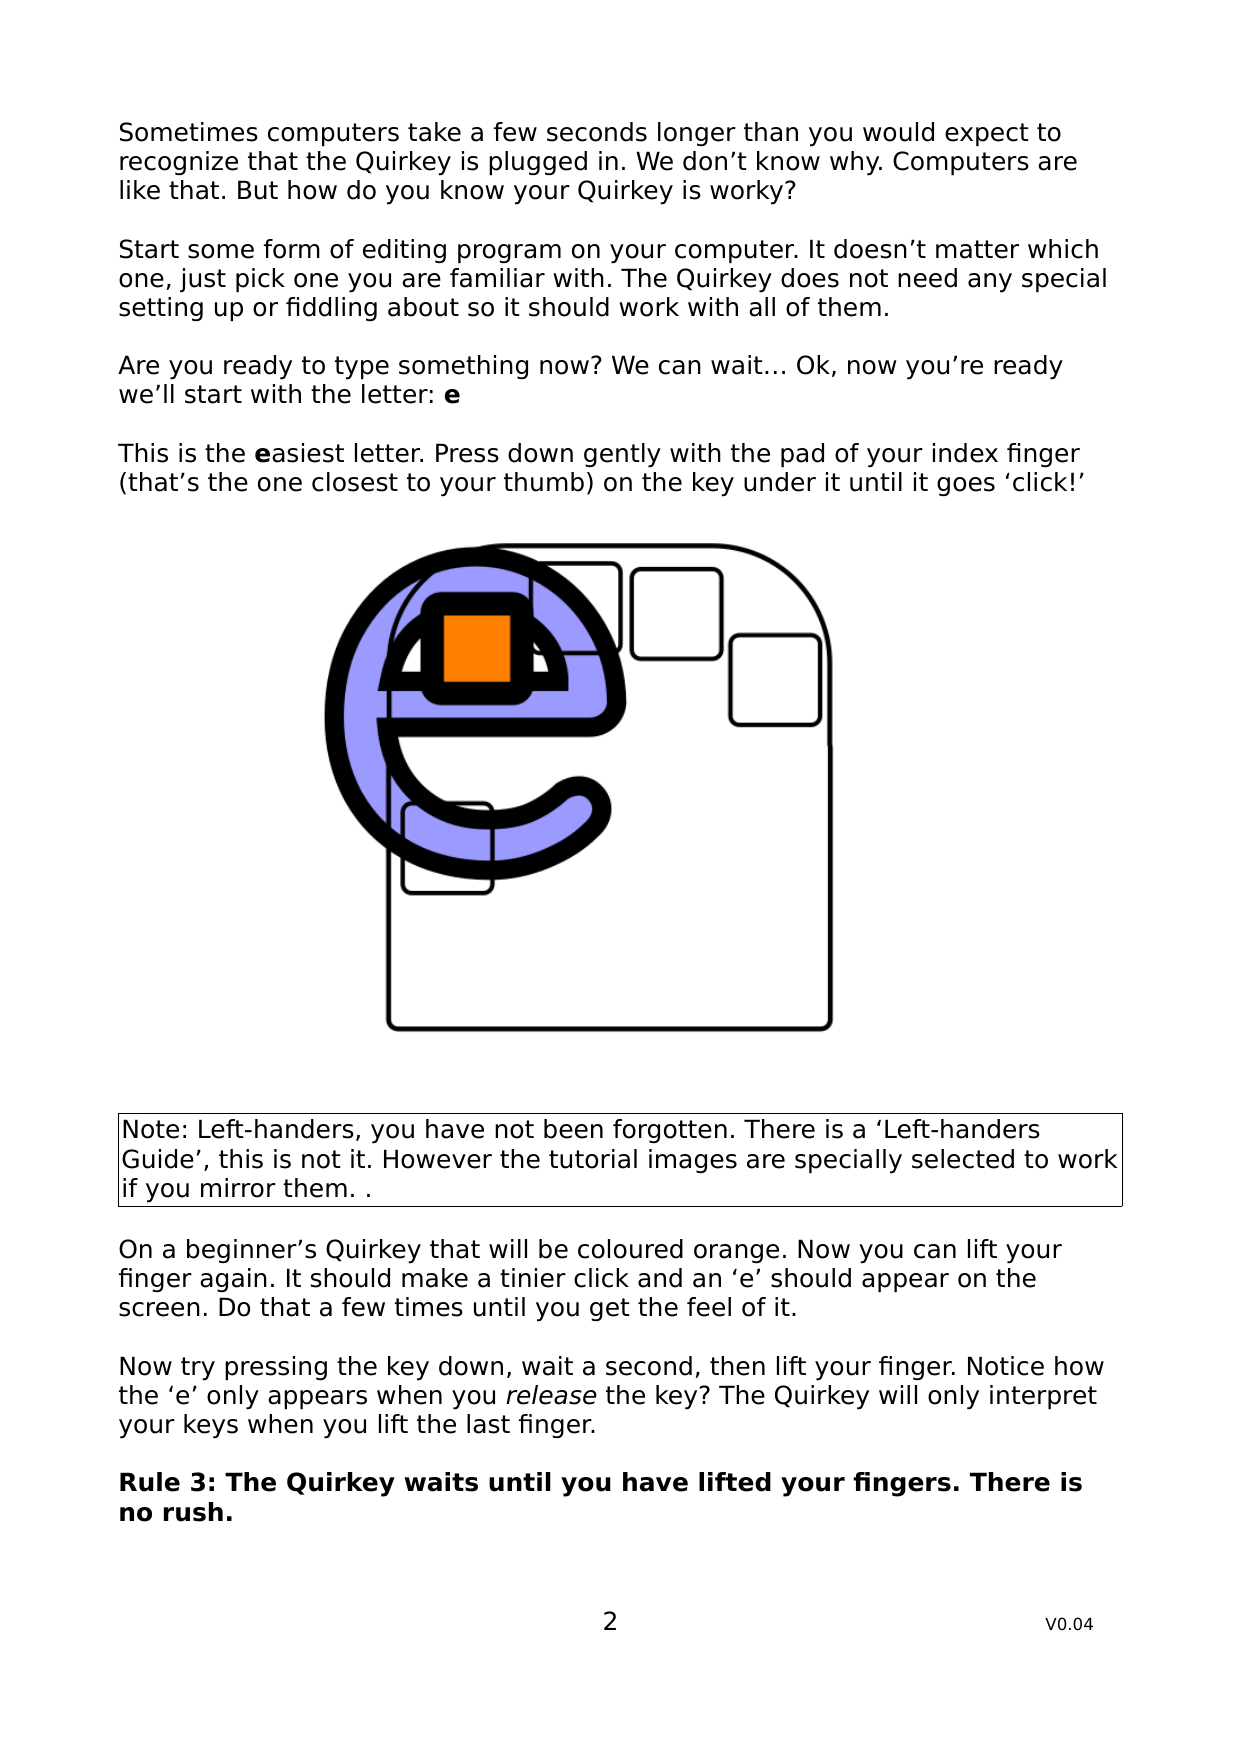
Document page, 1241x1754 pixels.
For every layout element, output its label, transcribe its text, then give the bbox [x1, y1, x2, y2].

text On a beginner’s Quirkey that will be coloured orange. Now you can lift your finger again. It should make a tinier click and an ‘e’ should appear on the screen. Do that a few times until you get the feel of it. [118, 1235, 1122, 1323]
text Now try pressing the key down, wait a second, then lift your finger. Notice how the ‘e’ only appears when you release the key? The Quirkey will only interpret your keys when you lift the last finger. [118, 1352, 1122, 1439]
picture [292, 506, 889, 1084]
text Sometimes computers take a few seconds longer than you would expect to recognize that the Quirkey is plugged in. We don’t know why. Computers are like that. But how do you know your Quirkey is worky? [118, 118, 1122, 206]
text Start some form of editing program on your computer. It doesn’t matter which one, just pick one you are familiar with. The Quirkey does not need any special setting up or fiddling about so it should work with all of them. [118, 235, 1122, 322]
text This is the easiest letter. Press down gently with the pad of your index finger (that’s the one closest to your thumb) on the key under it until it goes ‘click!’ [118, 439, 1122, 497]
text Rule 3: The Quirkey waits until you have lifted your fingers. There is no rush. [118, 1469, 1122, 1527]
text Are you ready to type something now? We can wait… Ok, now you’re ready we’ll start with the letter: e [118, 351, 1122, 410]
text Note: Left-handers, you have not been forgotten. There is a ‘Left-handers Guide’, this is not it. However the tutorial images are specially selected to work if you mirror them. . [119, 1114, 1122, 1206]
